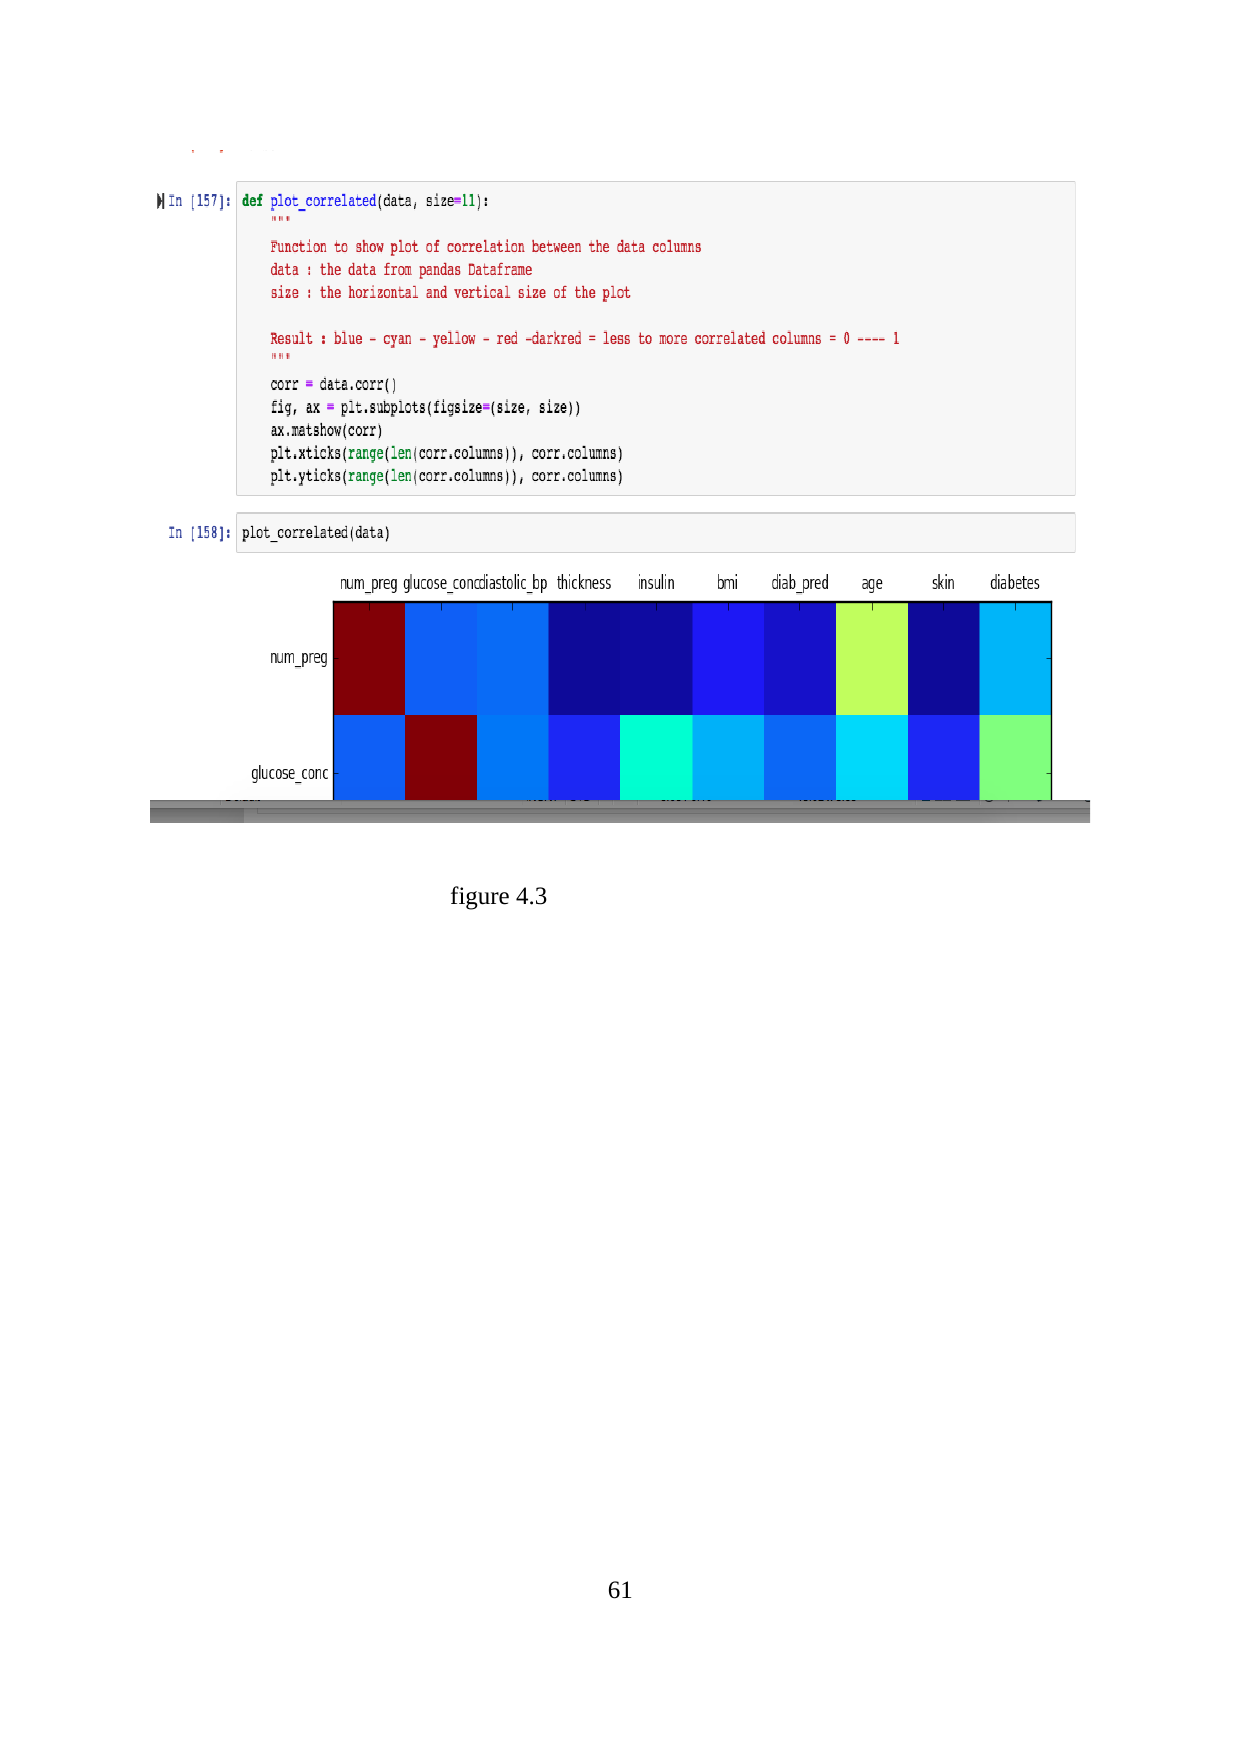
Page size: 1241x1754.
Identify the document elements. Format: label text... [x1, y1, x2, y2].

picture [150, 150, 1091, 823]
list figure 4.3 [150, 881, 1090, 910]
